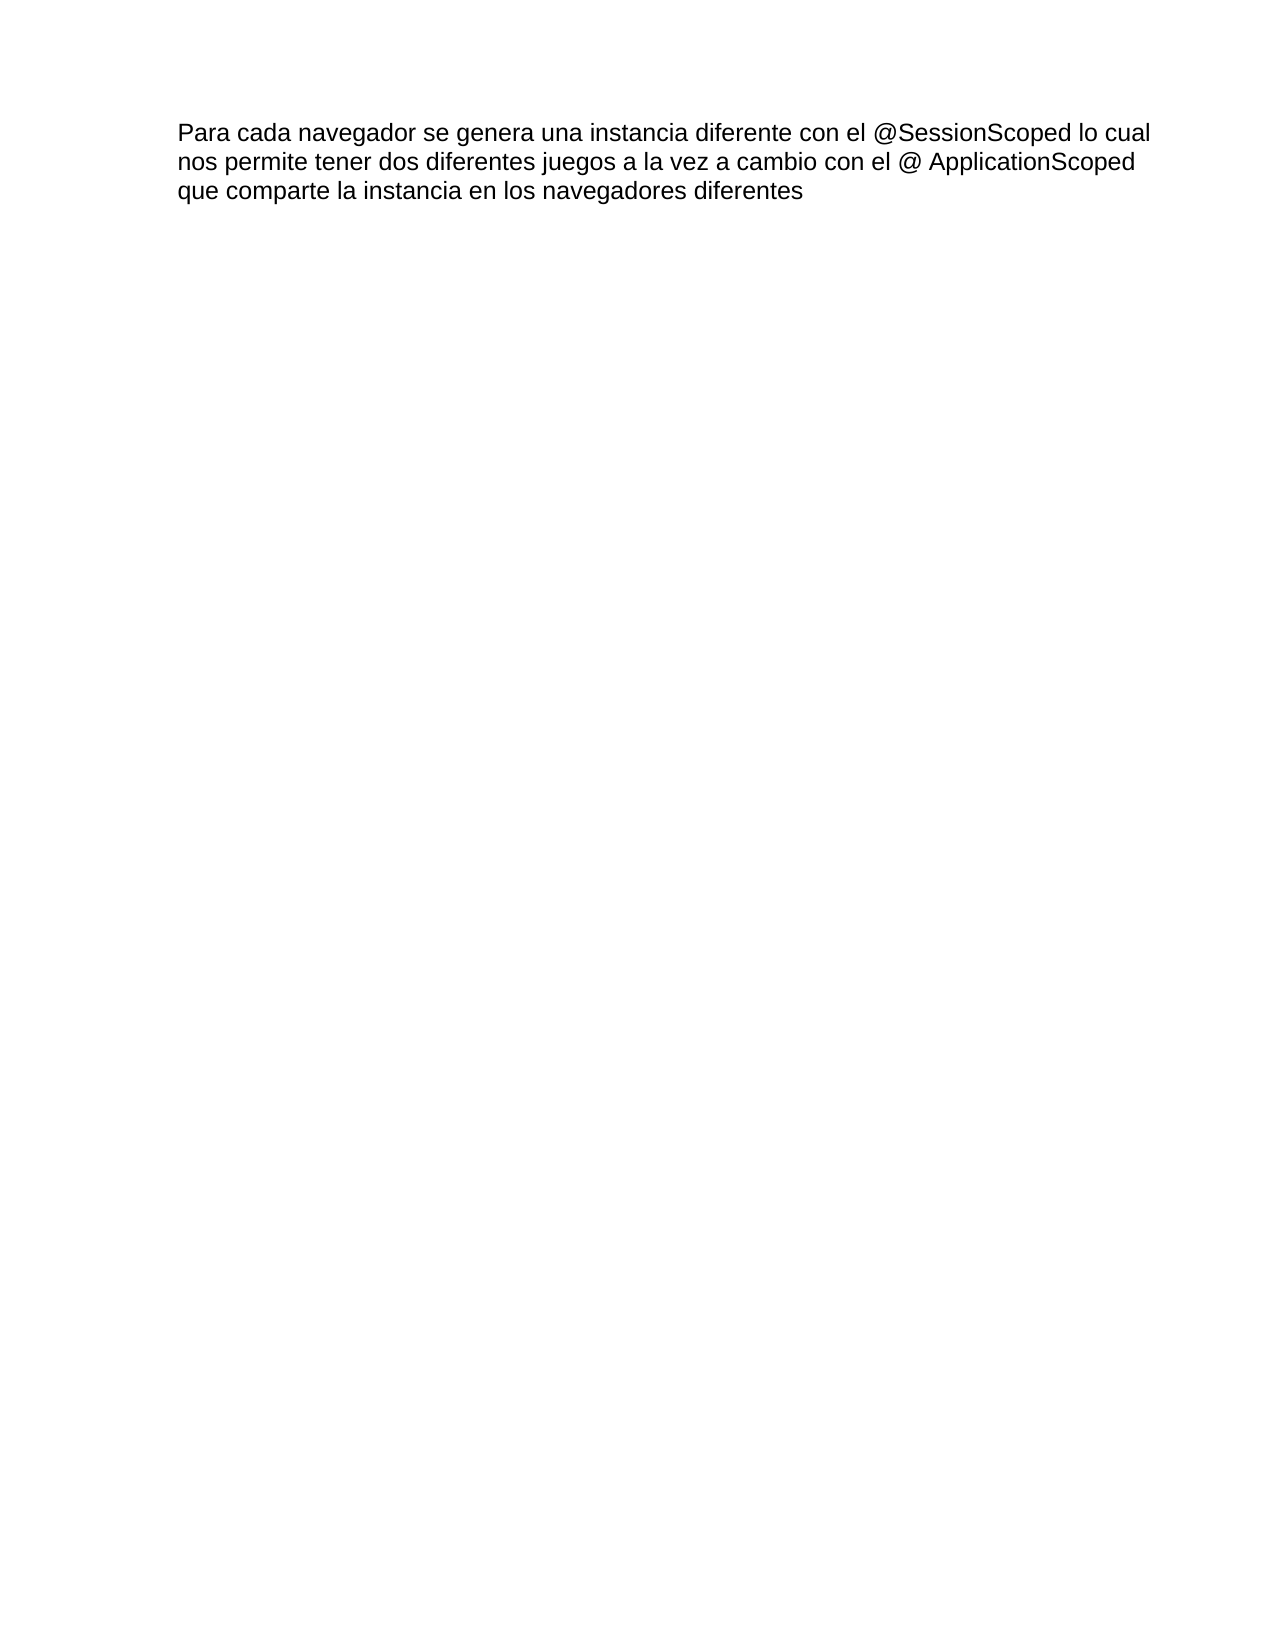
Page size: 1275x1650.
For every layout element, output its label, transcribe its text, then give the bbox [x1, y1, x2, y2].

list Para cada navegador se genera una instancia diferente con el @SessionScoped lo cual nos permite tener dos diferentes juegos a la vez a cambio con el @ ApplicationScoped que comparte la instancia en los navegadores diferentes [177, 118, 1157, 204]
